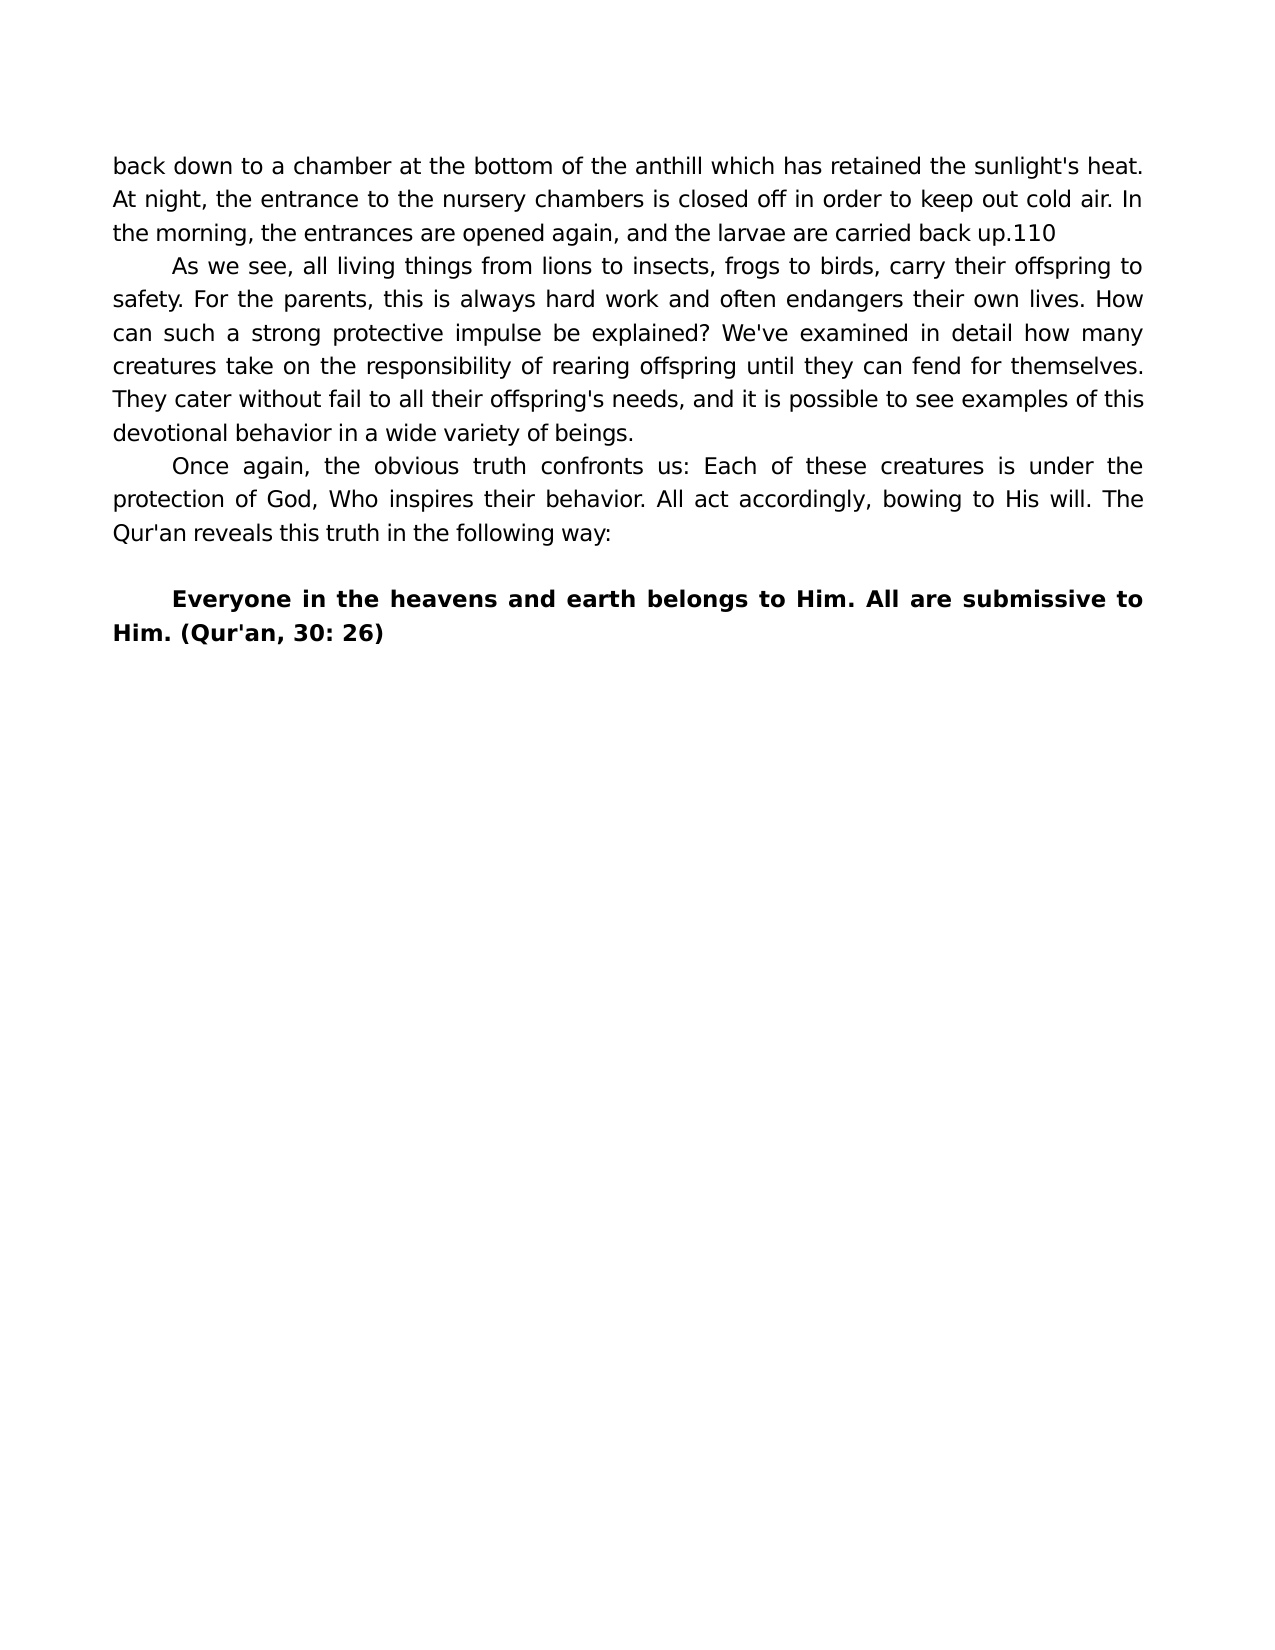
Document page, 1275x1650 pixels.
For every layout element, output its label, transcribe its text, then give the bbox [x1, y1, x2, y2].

text Once again, the obvious truth confronts us: Each of these creatures is under the protection of God, Who inspires their behavior. All act accordingly, bowing to His will. The Qur'an reveals this truth in the following way: [112, 448, 1145, 548]
text As we see, all living things from lions to insects, frogs to birds, carry their offspring to safety. For the parents, this is always hard work and often endangers their own lives. How can such a strong protective impulse be explained? We've examined in detail how many creatures take on the responsibility of rearing offspring until they can fend for themselves. They cater without fail to all their offspring's needs, and it is possible to see examples of this devotional behavior in a wide variety of beings. [112, 248, 1145, 448]
text Everyone in the heavens and earth belongs to Him. All are submissive to Him. (Qur'an, 30: 26) [112, 581, 1145, 648]
text back down to a chamber at the bottom of the anthill which has retained the sunlight's heat. At night, the entrance to the nursery chambers is closed off in order to keep out cold air. In the morning, the entrances are opened again, and the larvae are carried back up.110 [112, 148, 1145, 248]
